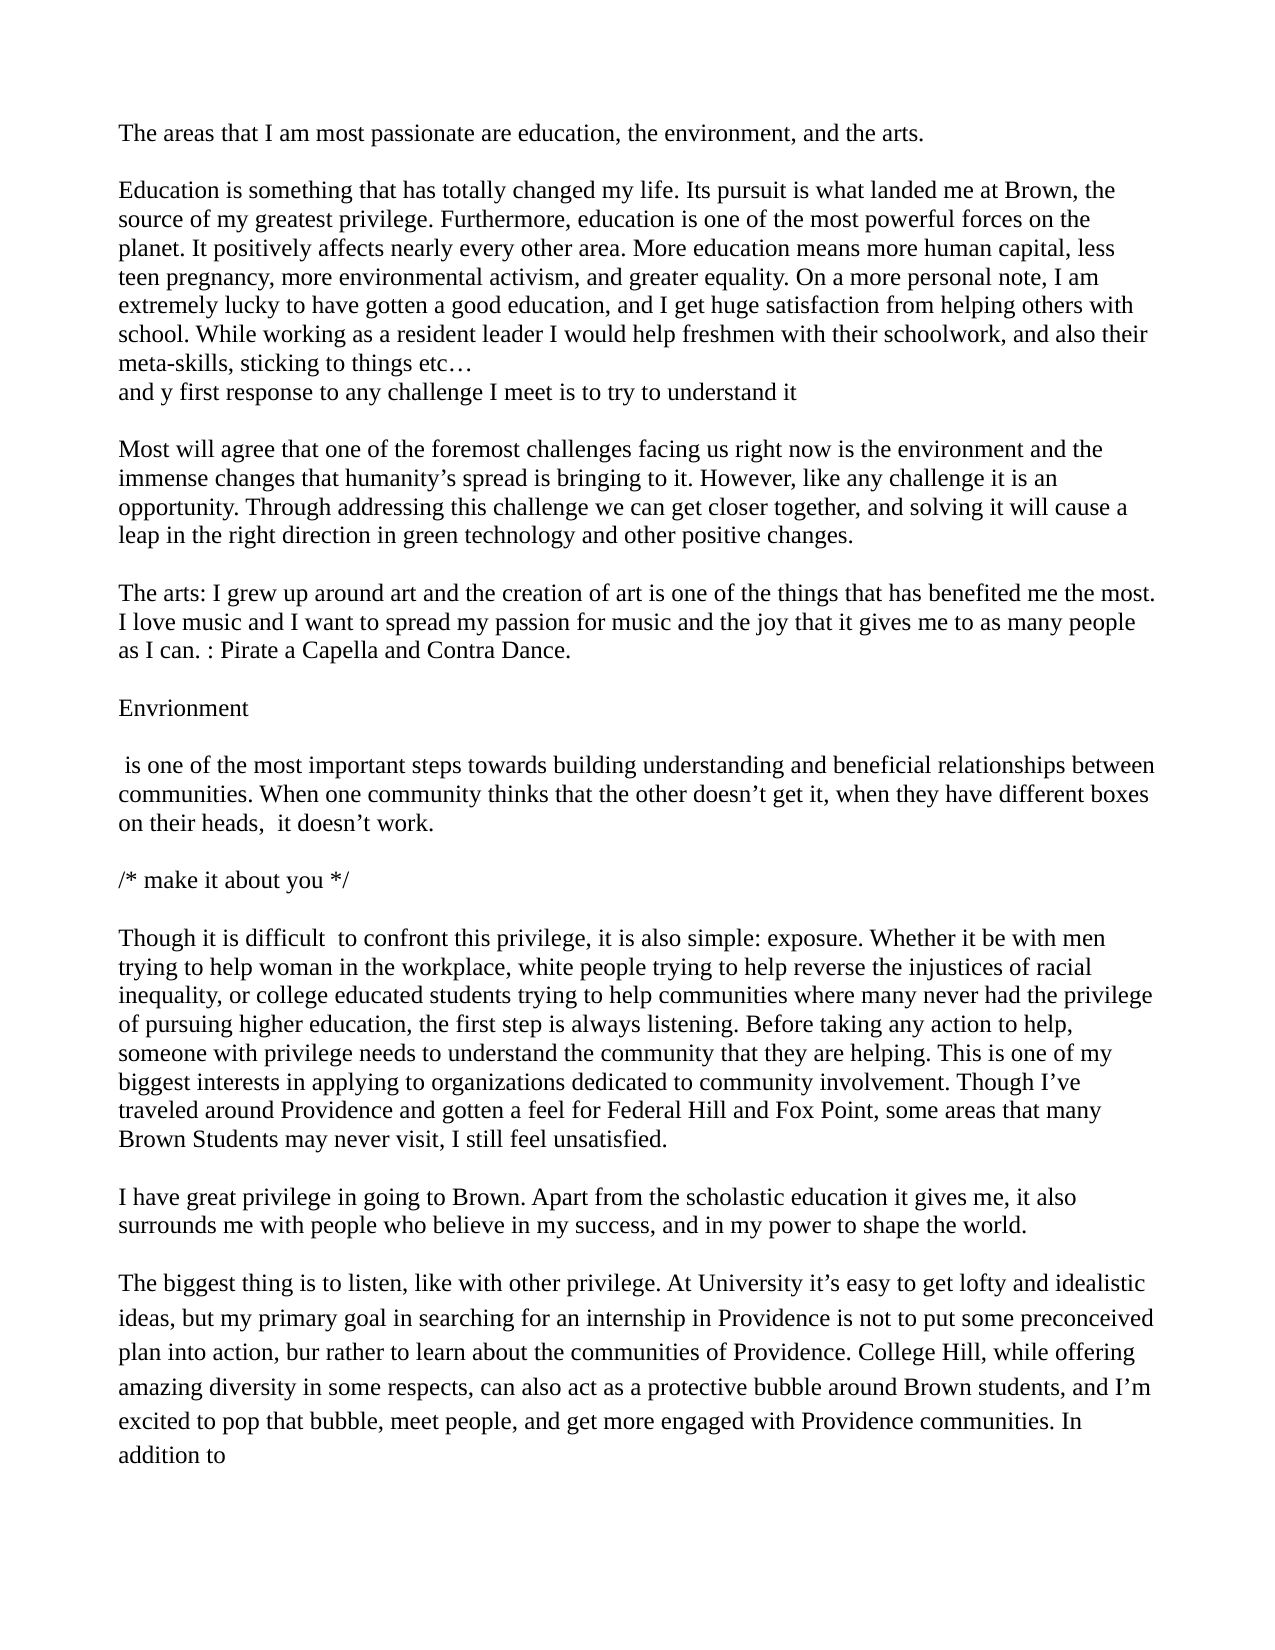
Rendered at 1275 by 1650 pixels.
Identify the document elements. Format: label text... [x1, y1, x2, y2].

text and y first response to any challenge I meet is to try to understand it [118, 377, 1157, 406]
text is one of the most important steps towards building understanding and beneficial relationships between communities. When one community thinks that the other doesn’t get it, when they have different boxes on their heads, it doesn’t work. [118, 751, 1157, 837]
text The arts: I grew up around art and the creation of art is one of the things that has benefited me the most. I love music and I want to spread my passion for music and the joy that it gives me to as many people as I can. : Pirate a Capella and Contra Dance. [118, 578, 1157, 664]
text Envrionment [118, 693, 1157, 722]
text Though it is difficult to confront this privilege, it is also simple: exposure. Whether it be with men trying to help woman in the workplace, white people trying to help reverse the injustices of racial inequality, or college educated students trying to help communities where many never had the privilege of pursuing higher education, the first step is always listening. Before taking any action to help, someone with privilege needs to understand the community that they are helping. This is one of my biggest interests in applying to organizations dedicated to community involvement. Though I’ve traveled around Providence and gotten a feel for Federal Hill and Fox Point, some areas that many Brown Students may never visit, I still feel unsatisfied. [118, 923, 1157, 1153]
text /* make it about you */ [118, 866, 1157, 894]
text The areas that I am most passionate are education, the environment, and the arts. [118, 118, 1157, 147]
text I have great privilege in going to Brown. Apart from the scholastic education it gives me, it also surrounds me with people who believe in my success, and in my power to shape the world. [118, 1182, 1157, 1239]
text The biggest thing is to listen, like with other privilege. At University it’s easy to get lofty and idealistic ideas, but my primary goal in searching for an internship in Providence is not to put some preconceived plan into action, bur rather to learn about the communities of Providence. College Hill, while offering amazing diversity in some respects, can also act as a protective bubble around Brown students, and I’m excited to pop that bubble, meet people, and get more engaged with Providence communities. In addition to [118, 1268, 1157, 1469]
text Most will agree that one of the foremost challenges facing us right now is the environment and the immense changes that humanity’s spread is bringing to it. However, like any challenge it is an opportunity. Through addressing this challenge we can get closer together, and solving it will cause a leap in the right direction in green technology and other positive changes. [118, 434, 1157, 549]
text Education is something that has totally changed my life. Its pursuit is what landed me at Brown, the source of my greatest privilege. Furthermore, education is one of the most powerful forces on the planet. It positively affects nearly every other area. More education means more human capital, less teen pregnancy, more environmental activism, and greater equality. On a more personal note, I am extremely lucky to have gotten a good education, and I get huge satisfaction from helping others with school. While working as a resident leader I would help freshmen with their schoolwork, and also their meta-skills, sticking to things etc… [118, 176, 1157, 377]
